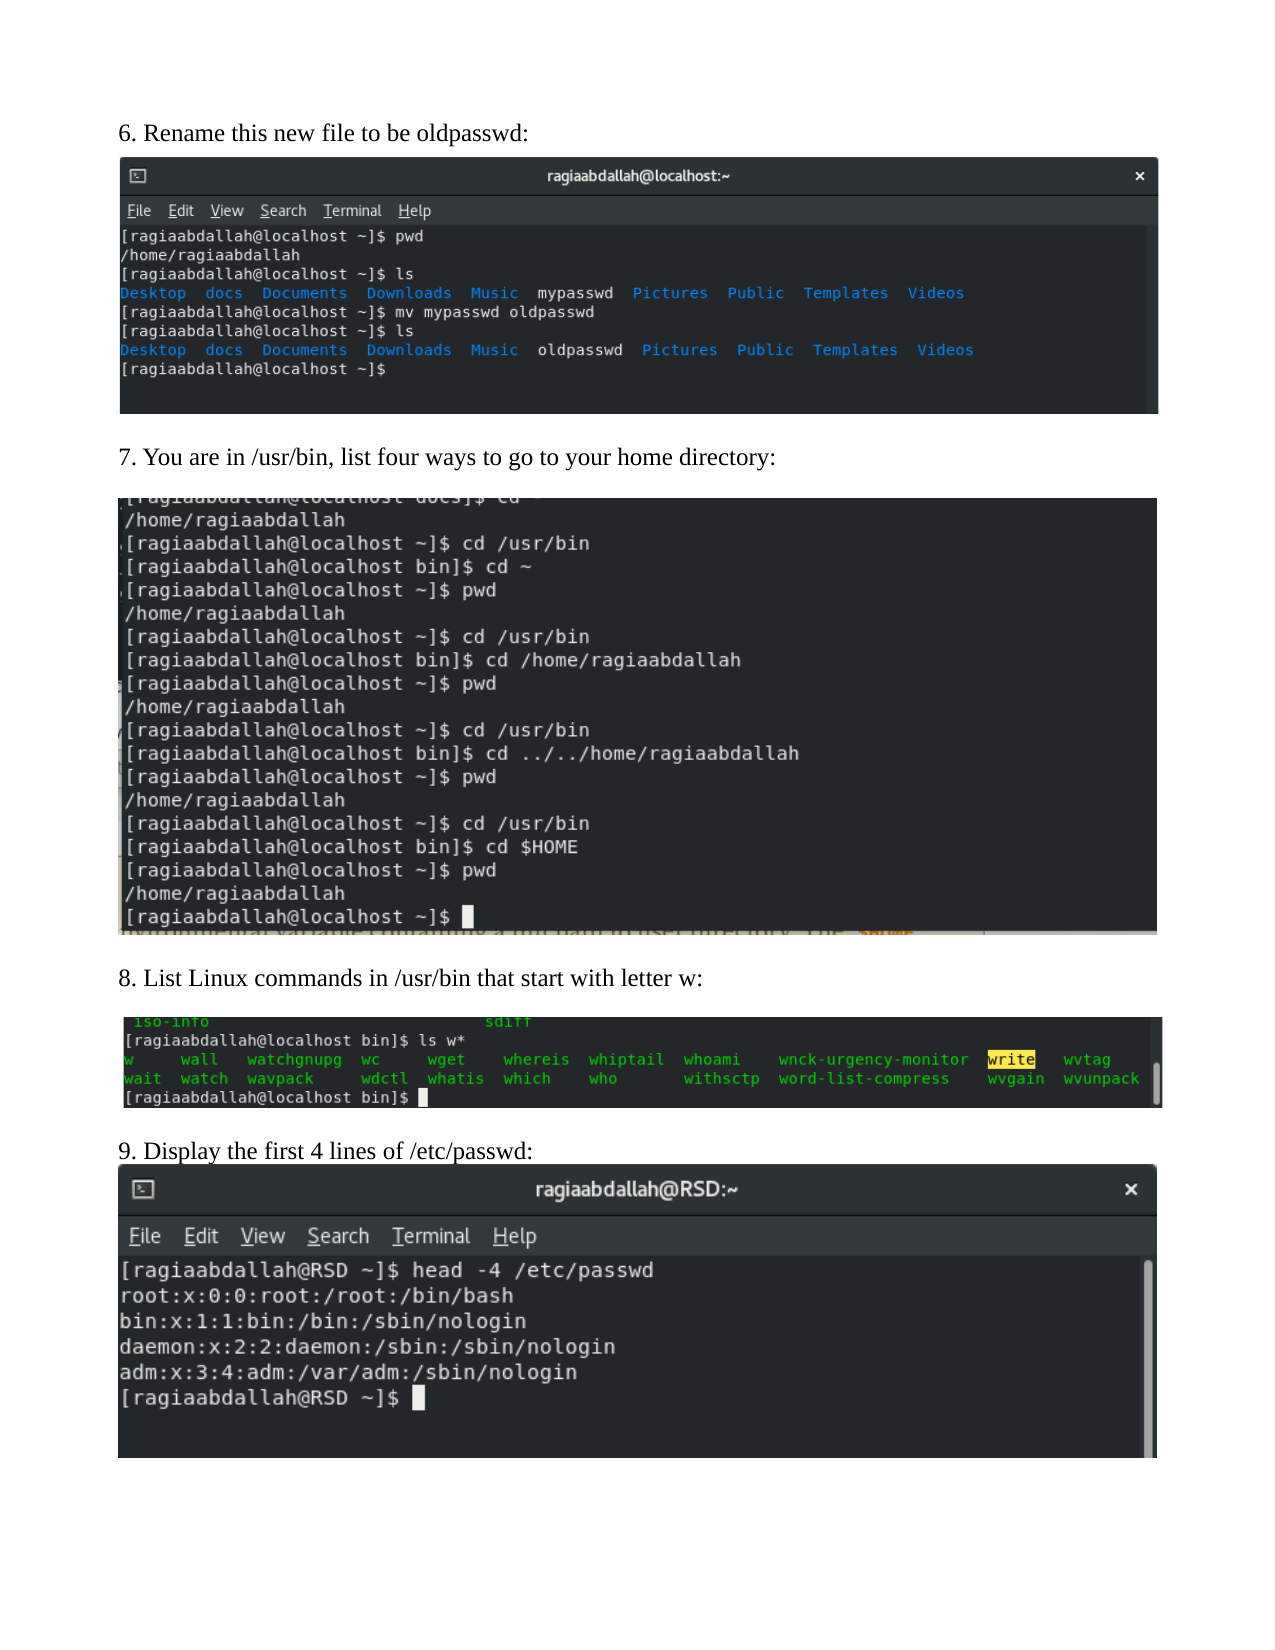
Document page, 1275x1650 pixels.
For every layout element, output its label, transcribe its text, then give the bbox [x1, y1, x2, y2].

text 9. Display the first 4 lines of /etc/passwd: [118, 1136, 1157, 1164]
picture [118, 498, 1157, 935]
picture [123, 1017, 1163, 1107]
text 8. List Linux commands in /usr/bin that start with letter w: [118, 963, 1157, 992]
text 7. You are in /usr/bin, list four ways to go to your home directory: [118, 442, 1157, 471]
picture [119, 157, 1159, 414]
picture [118, 1164, 1157, 1458]
text 6. Rename this new file to be oldpasswd: [118, 118, 1157, 147]
